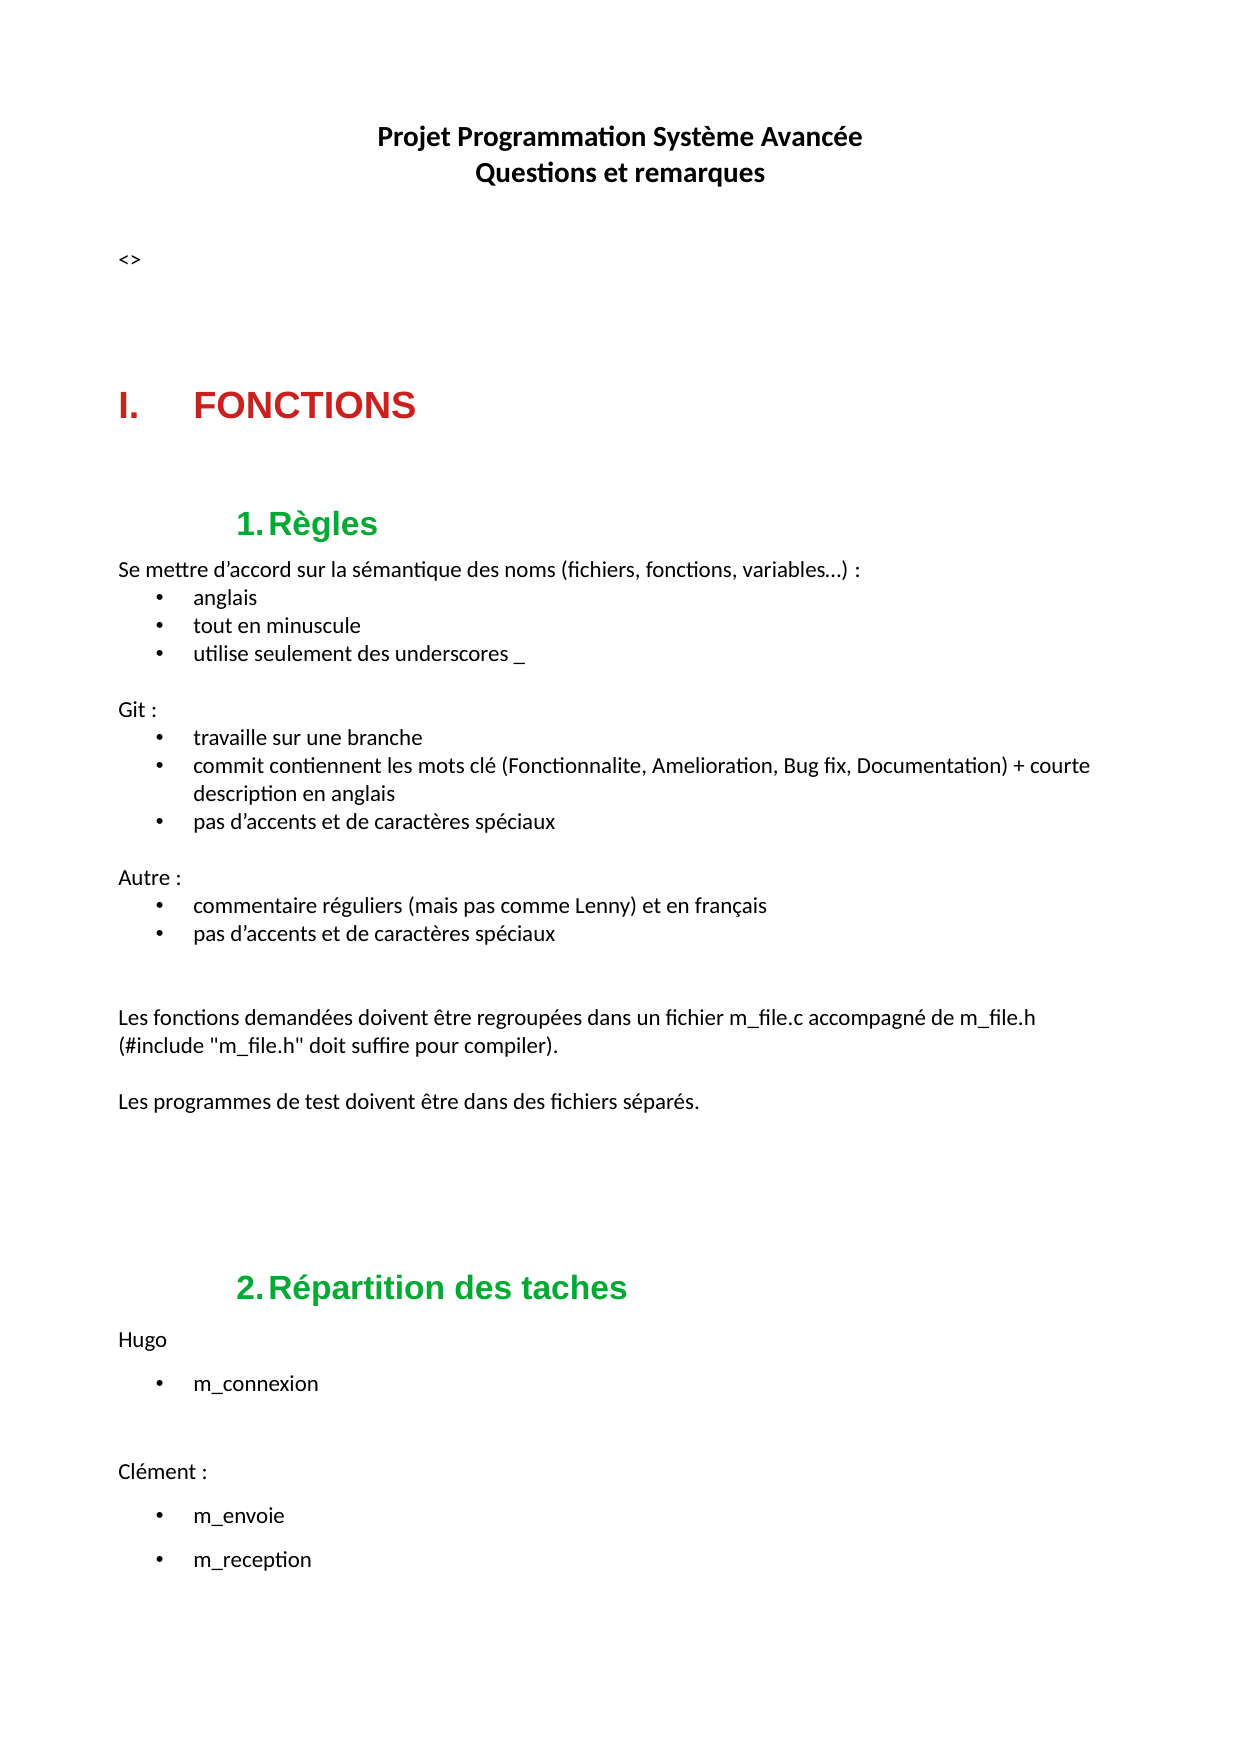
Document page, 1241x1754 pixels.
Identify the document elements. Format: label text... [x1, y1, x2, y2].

list commentaire réguliers (mais pas comme Lenny) et en français [156, 891, 1122, 919]
text Projet Programmation Système Avancée [118, 118, 1122, 154]
list m_reception [156, 1546, 1122, 1573]
list utilise seulement des underscores _ [156, 639, 1122, 667]
text Clément : [118, 1457, 1122, 1485]
text Les programmes de test doivent être dans des fichiers séparés. [118, 1087, 1122, 1115]
list travaille sur une branche [156, 723, 1122, 751]
list anglais [156, 583, 1122, 611]
list pas d’accents et de caractères spéciaux [156, 807, 1122, 835]
list m_connexion [156, 1369, 1122, 1397]
text Se mettre d’accord sur la sémantique des noms (fichiers, fonctions, variables…) : [118, 555, 1122, 583]
text Questions et remarques [118, 154, 1122, 189]
list commit contiennent les mots clé (Fonctionnalite, Amelioration, Bug fix, Documentation) + courte description en anglais [156, 751, 1122, 807]
text <> [118, 245, 1122, 273]
subtitle Répartition des taches [236, 1268, 1122, 1307]
text Git : [118, 695, 1122, 723]
list m_envoie [156, 1501, 1122, 1529]
subtitle FONCTIONS [118, 382, 1122, 426]
list tout en minuscule [156, 611, 1122, 639]
text Hugo [118, 1325, 1122, 1353]
text Autre : [118, 863, 1122, 891]
text Les fonctions demandées doivent être regroupées dans un fichier m_file.c accompagné de m_file.h (#include "m_file.h" doit suffire pour compiler). [118, 1003, 1122, 1059]
list pas d’accents et de caractères spéciaux [156, 919, 1122, 947]
subtitle Règles [236, 503, 1122, 542]
